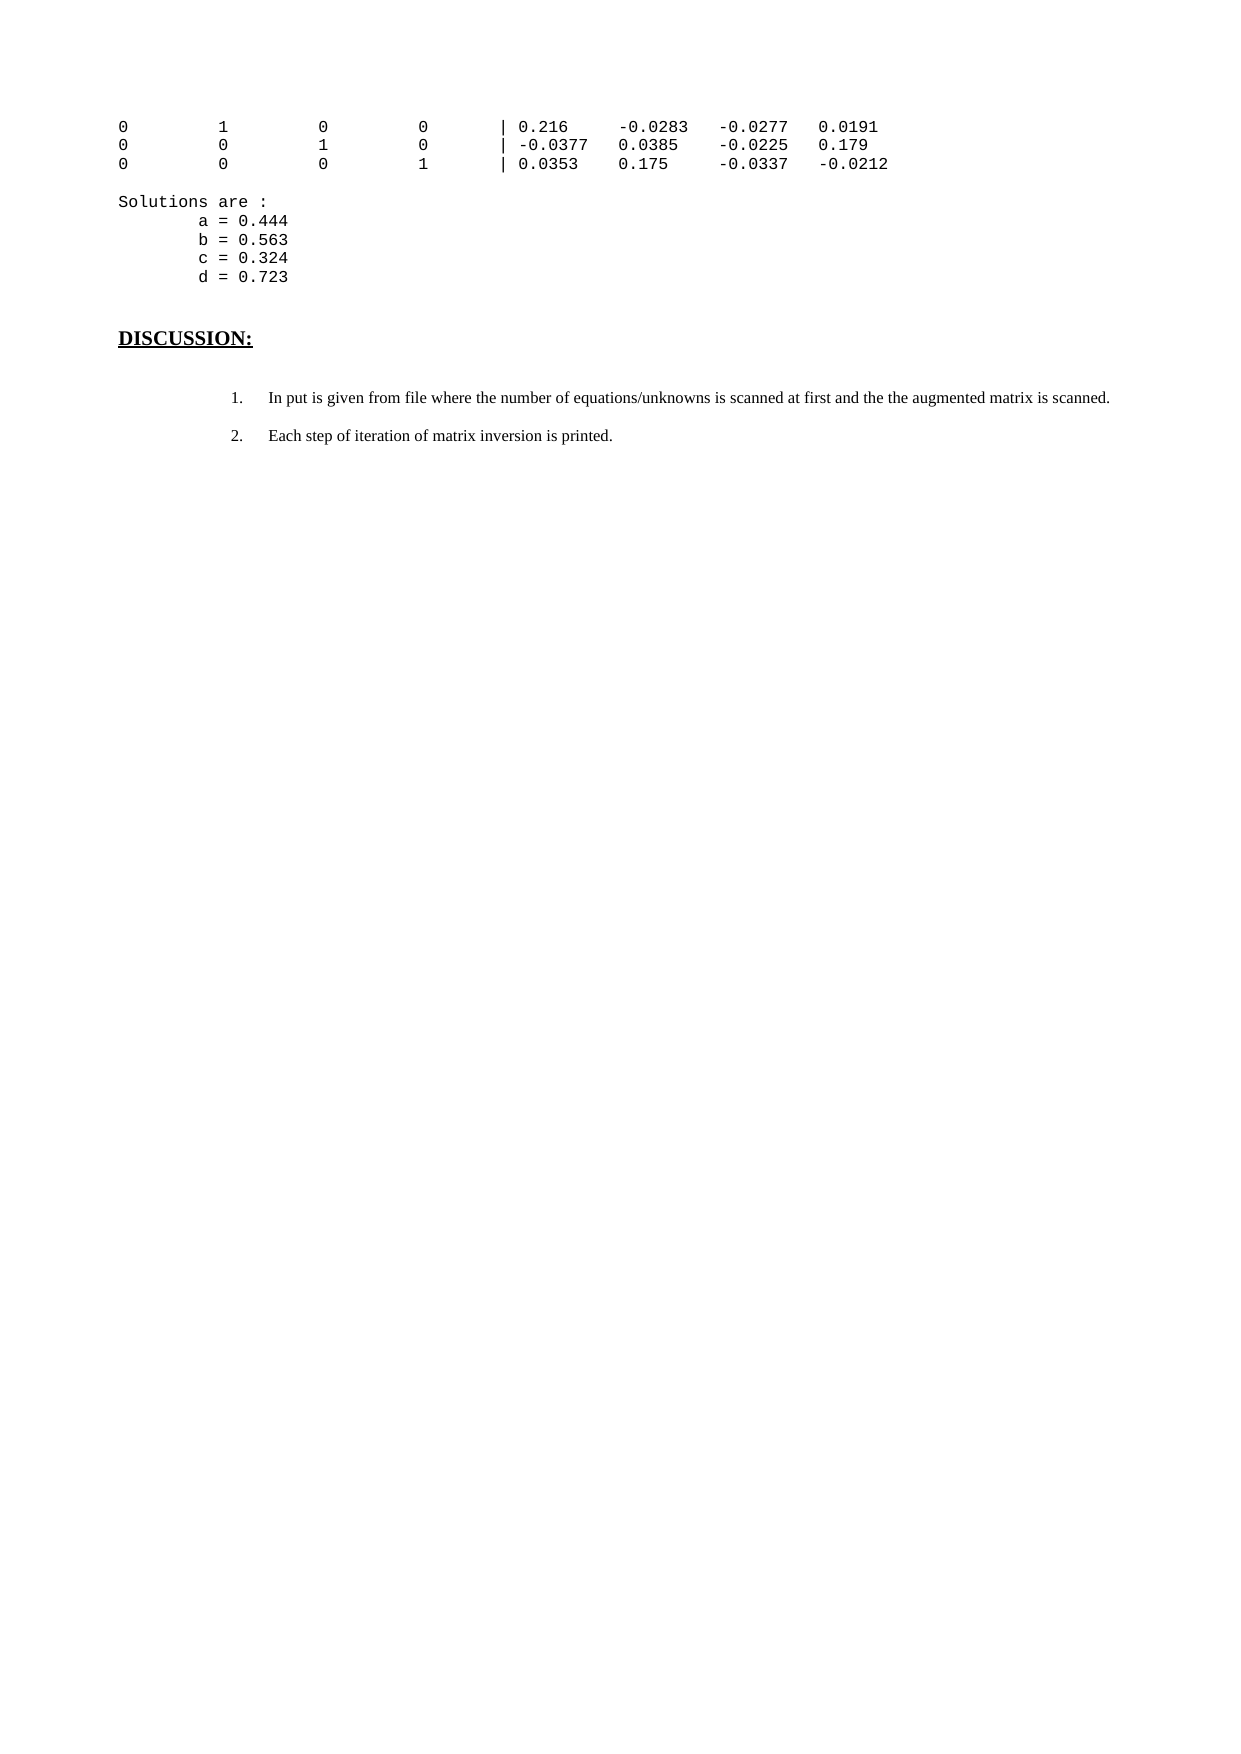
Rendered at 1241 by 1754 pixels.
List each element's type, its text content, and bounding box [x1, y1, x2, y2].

list In put is given from file where the number of equations/unknowns is scanned at first and the the augmented matrix is scanned. [231, 388, 1122, 407]
text d = 0.723 [118, 269, 1122, 288]
list Each step of iteration of matrix inversion is printed. [231, 426, 1122, 445]
text Solutions are : [118, 193, 1122, 212]
text DISCUSSION: [118, 326, 1122, 349]
text c = 0.324 [118, 250, 1122, 269]
text 0 1 0 0 | 0.216 -0.0283 -0.0277 0.0191 [118, 118, 1122, 137]
text a = 0.444 [118, 212, 1122, 231]
text 0 0 1 0 | -0.0377 0.0385 -0.0225 0.179 [118, 137, 1122, 156]
text 0 0 0 1 | 0.0353 0.175 -0.0337 -0.0212 [118, 156, 1122, 175]
text b = 0.563 [118, 231, 1122, 250]
